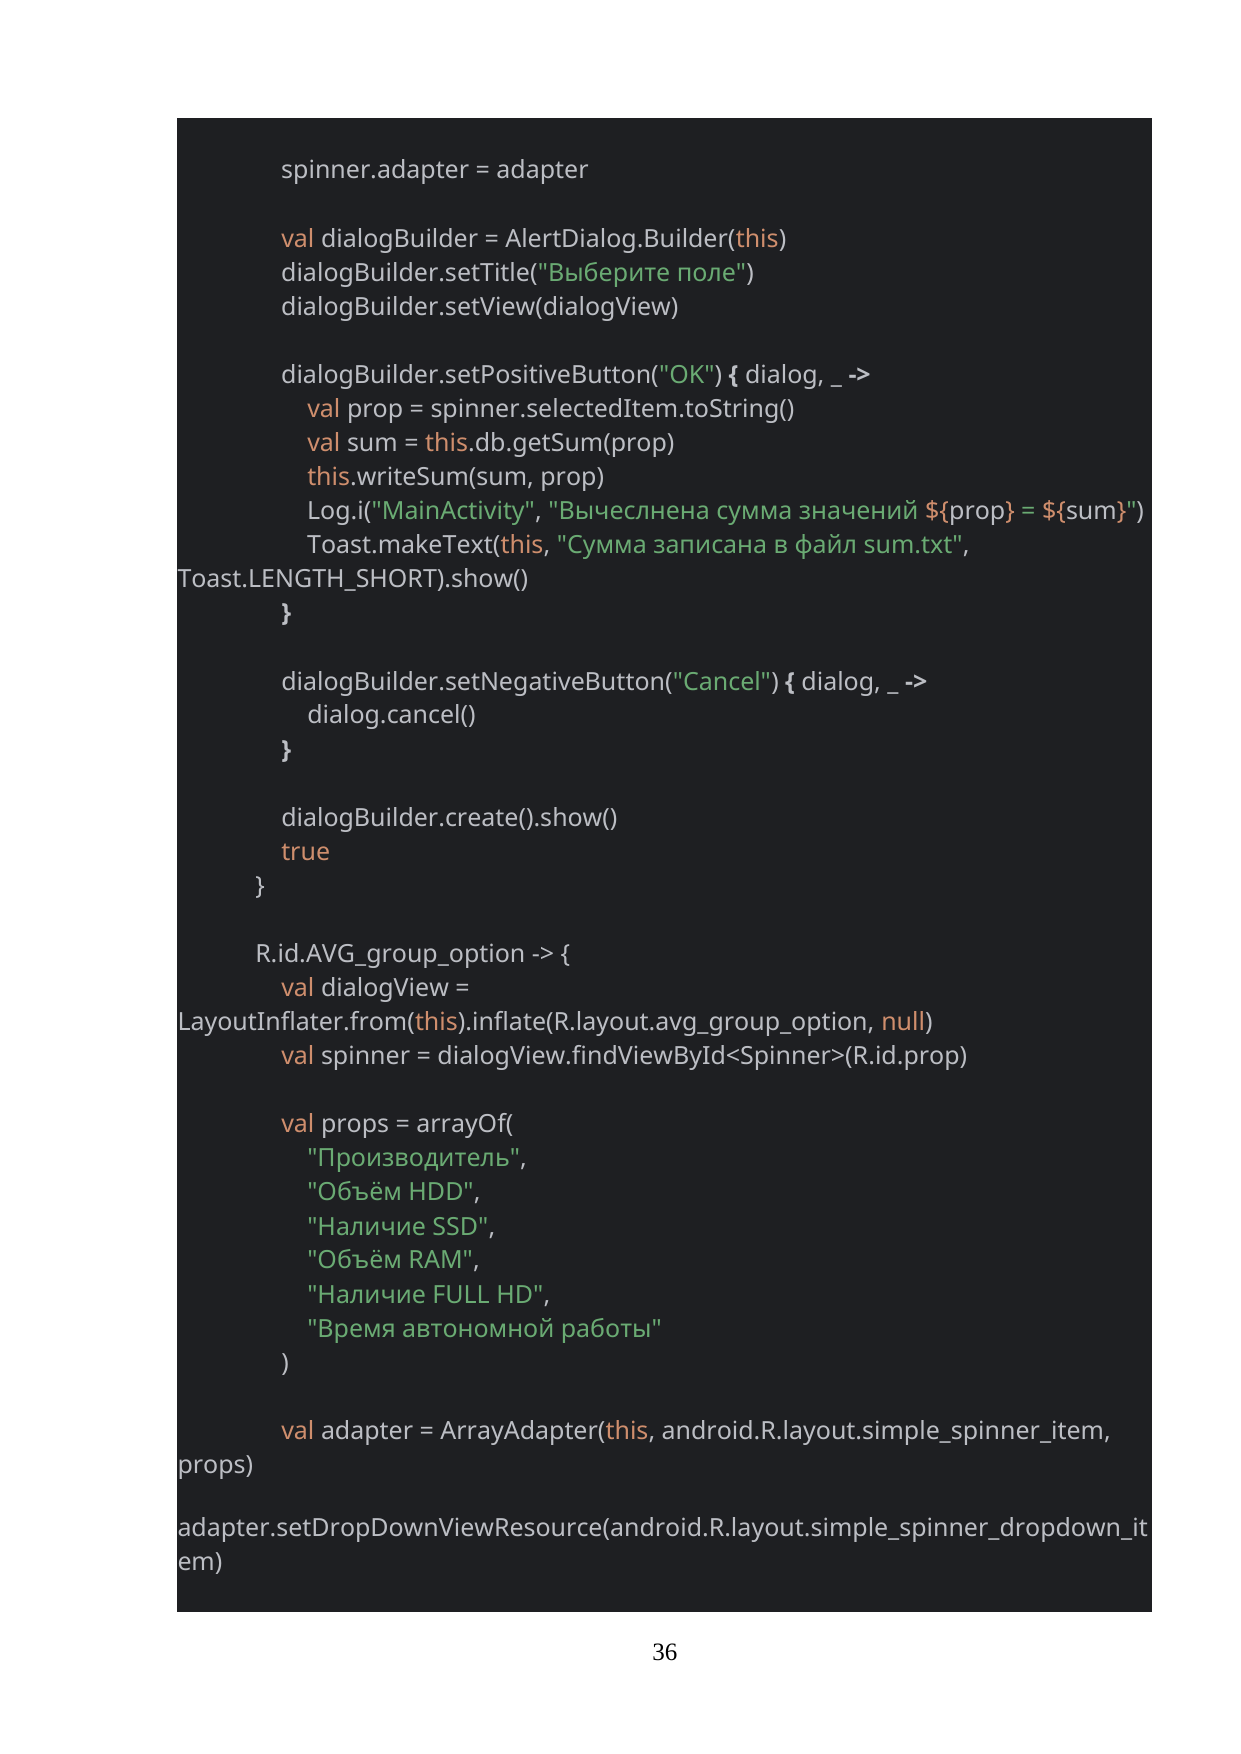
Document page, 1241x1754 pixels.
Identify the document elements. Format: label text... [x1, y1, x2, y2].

text spinner.adapter = adapter val dialogBuilder = AlertDialog.Builder(this) dialogBuilder.setTitle("Выберите поле") dialogBuilder.setView(dialogView) dialogBuilder.setPositiveButton("OK") { dialog, _ -> val prop = spinner.selectedItem.toString() val sum = this.db.getSum(prop) this.writeSum(sum, prop) Log.i("MainActivity", "Вычеслнена сумма значений ${prop} = ${sum}") Toast.makeText(this, "Сумма записана в файл sum.txt", Toast.LENGTH_SHORT).show() } dialogBuilder.setNegativeButton("Cancel") { dialog, _ -> dialog.cancel() } dialogBuilder.create().show() true } R.id.AVG_group_option -> { val dialogView = LayoutInflater.from(this).inflate(R.layout.avg_group_option, null) val spinner = dialogView.findViewById<Spinner>(R.id.prop) val props = arrayOf( "Производитель", "Объём HDD", "Наличие SSD", "Объём RAM", "Наличие FULL HD", "Время автономной работы" ) val adapter = ArrayAdapter(this, android.R.layout.simple_spinner_item, props) adapter.setDropDownViewResource(android.R.layout.simple_spinner_dropdown_item) [177, 118, 1152, 1612]
